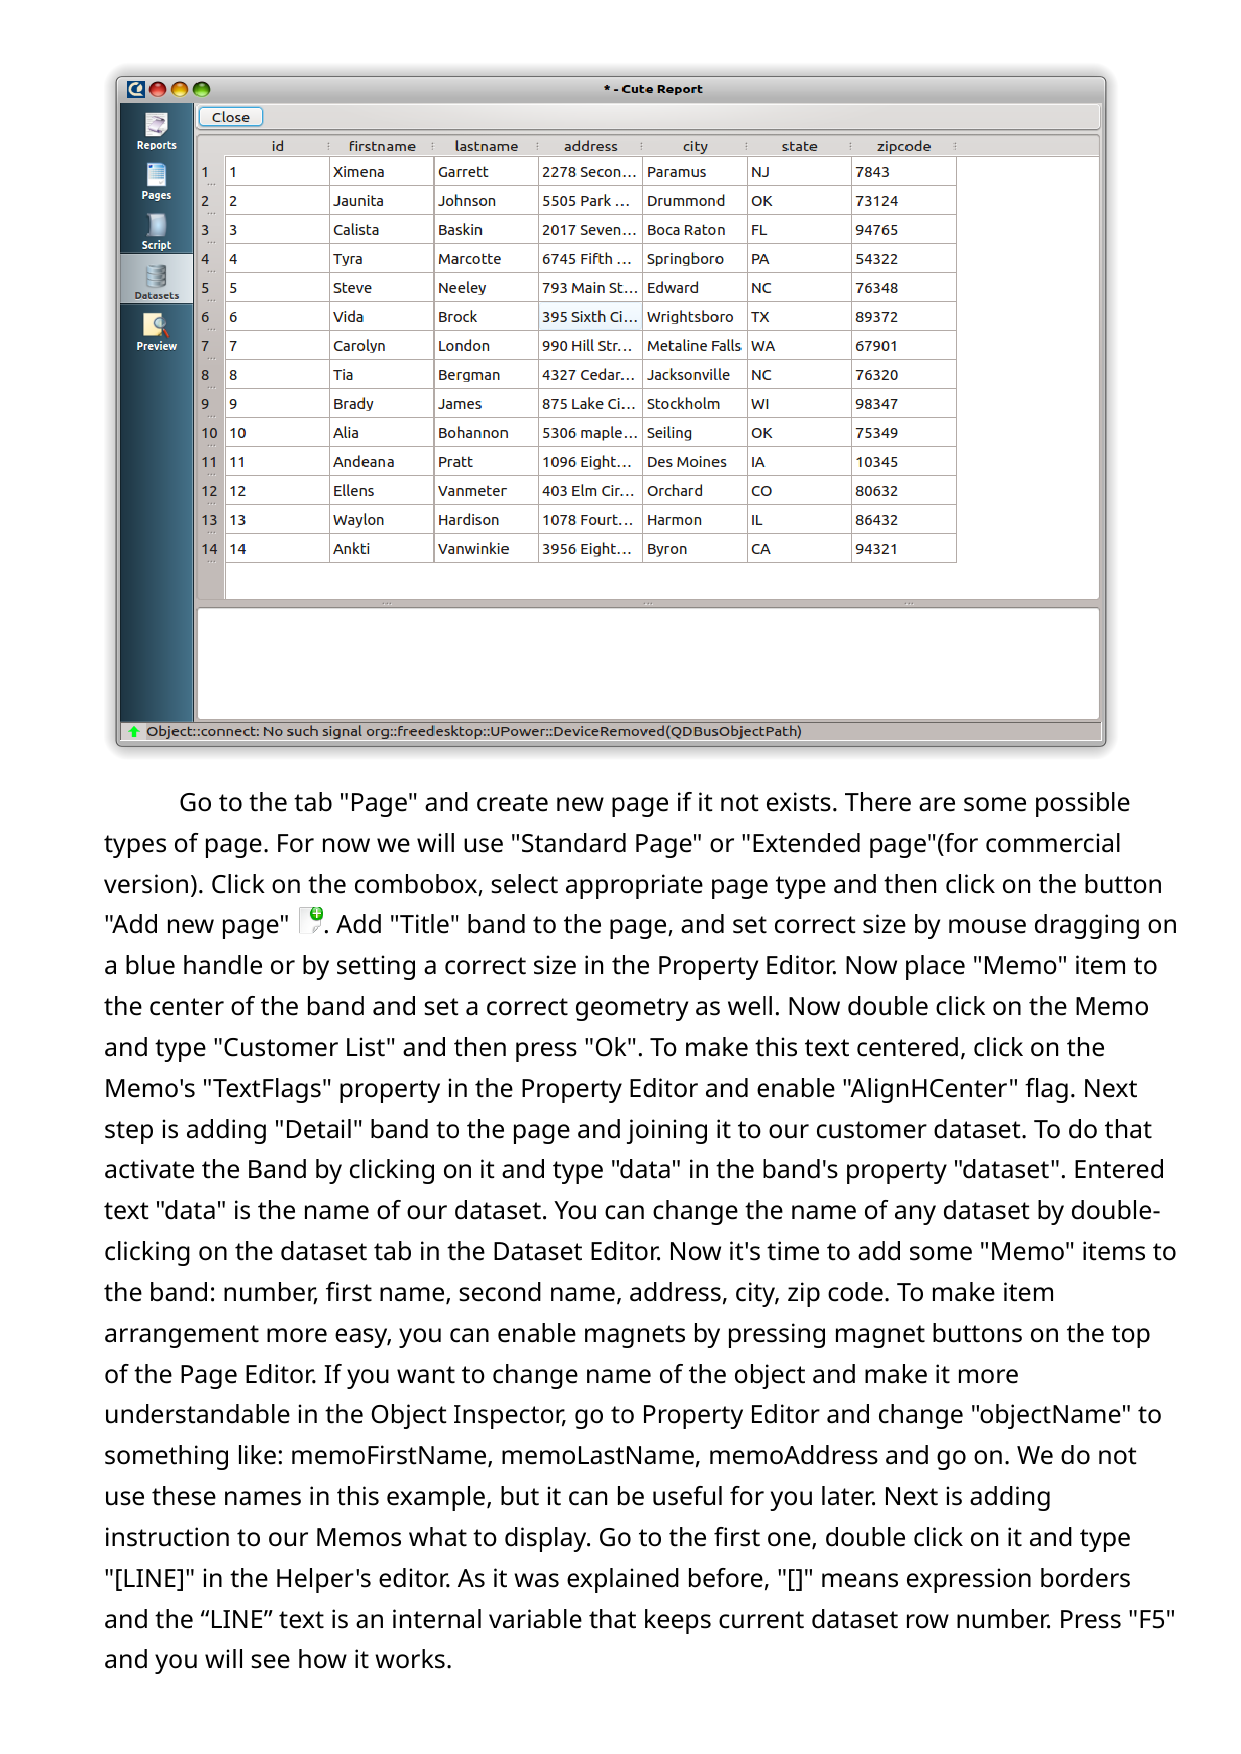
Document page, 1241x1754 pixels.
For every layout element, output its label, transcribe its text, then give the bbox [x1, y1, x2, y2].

picture [103, 62, 1120, 760]
text Go to the tab "Page" and create new page if it not exists. There are some possible types of page. For now we will use "Standard Page" or "Extended page"(for commercial version). Click on the combobox, select appropriate page type and then click on the button "Add new page" . Add "Title" band to the page, and set correct size by mouse dragging on a blue handle or by setting a correct size in the Property Editor. Now place "Memo" item to the center of the band and set a correct geometry as well. Now double click on the Memo and type "Customer List" and then press "Ok". To make this text centered, click on the Memo's "TextFlags" property in the Property Editor and enable "AlignHCenter" flag. Next step is adding "Detail" band to the page and joining it to our customer dataset. To do that activate the Band by clicking on it and type "data" in the band's property "dataset". Entered text "data" is the name of our dataset. You can change the name of any dataset by double-clicking on the dataset tab in the Dataset Editor. Now it's time to add some "Memo" items to the band: number, first name, second name, address, city, zip code. To make item arrangement more easy, you can enable magnets by pressing magnet buttons on the top of the Page Editor. If you want to change name of the object and make it more understandable in the Object Inspector, go to Property Editor and change "objectName" to something like: memoFirstName, memoLastName, memoAddress and go on. We do not use these names in this example, but it can be useful for you later. Next is adding instruction to our Memos what to display. Go to the first one, double click on it and type "[LINE]" in the Helper's editor. As it was explained before, "[]" means expression borders and the “LINE” text is an internal variable that keeps current dataset row number. Press "F5" and you will see how it works. [104, 784, 1181, 1676]
picture [296, 907, 323, 934]
